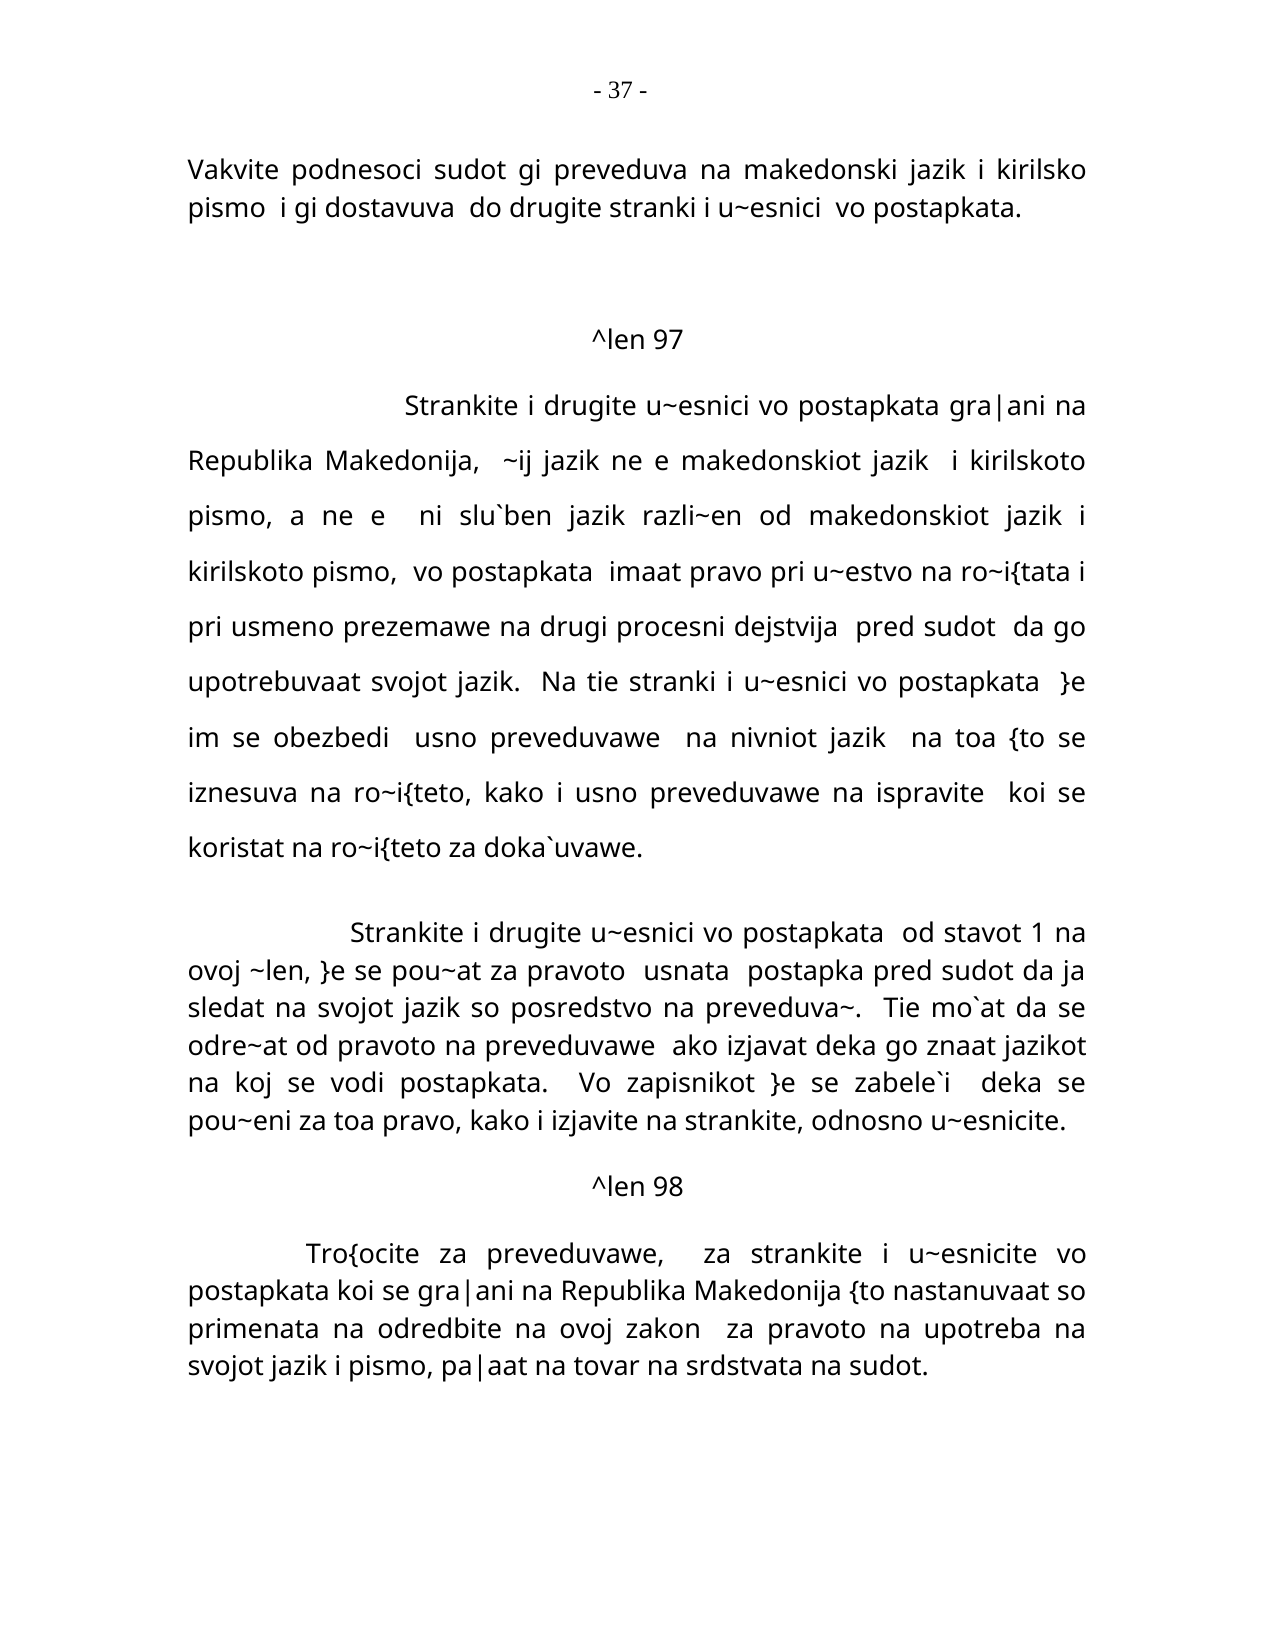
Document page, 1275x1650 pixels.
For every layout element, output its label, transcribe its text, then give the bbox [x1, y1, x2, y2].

text Strankite i drugite u~esnici vo postapkata od stavot 1 na ovoj ~len, }e se pou~at za pravoto usnata postapka pred sudot da ja sledat na svojot jazik so posredstvo na preveduva~. Tie mo`at da se odre~at od pravoto na preveduvawe ako izjavat deka go znaat jazikot na koj se vodi postapkata. Vo zapisnikot }e se zabele`i deka se pou~eni za toa pravo, kako i izjavite na strankite, odnosno u~esnicite. [187, 913, 1087, 1138]
text Strankite i drugite u~esnici vo postapkata gra|ani na Republika Makedonija, ~ij jazik ne e makedonskiot jazik i kirilskoto pismo, a ne e ni slu`ben jazik razli~en od makedonskiot jazik i kirilskoto pismo, vo postapkata imaat pravo pri u~estvo na ro~i{tata i pri usmeno prezemawe na drugi procesni dejstvija pred sudot da go upotrebuvaat svojot jazik. Na tie stranki i u~esnici vo postapkata }e im se obezbedi usno preveduvawe na nivniot jazik na toa {to se iznesuva na ro~i{teto, kako i usno preveduvawe na ispravite koi se koristat na ro~i{teto za doka`uvawe. [187, 386, 1087, 866]
text ^len 97 [187, 320, 1087, 357]
text Tro{ocite za preveduvawe, za strankite i u~esnicite vo postapkata koi se gra|ani na Republika Makedonija {to nastanuvaat so primenata na odredbite na ovoj zakon za pravoto na upotreba na svojot jazik i pismo, pa|aat na tovar na srdstvata na sudot. [187, 1233, 1087, 1383]
text ^len 98 [187, 1167, 1087, 1204]
text Vakvite podnesoci sudot gi preveduva na makedonski jazik i kirilsko pismo i gi dostavuva do drugite stranki i u~esnici vo postapkata. [187, 150, 1087, 225]
